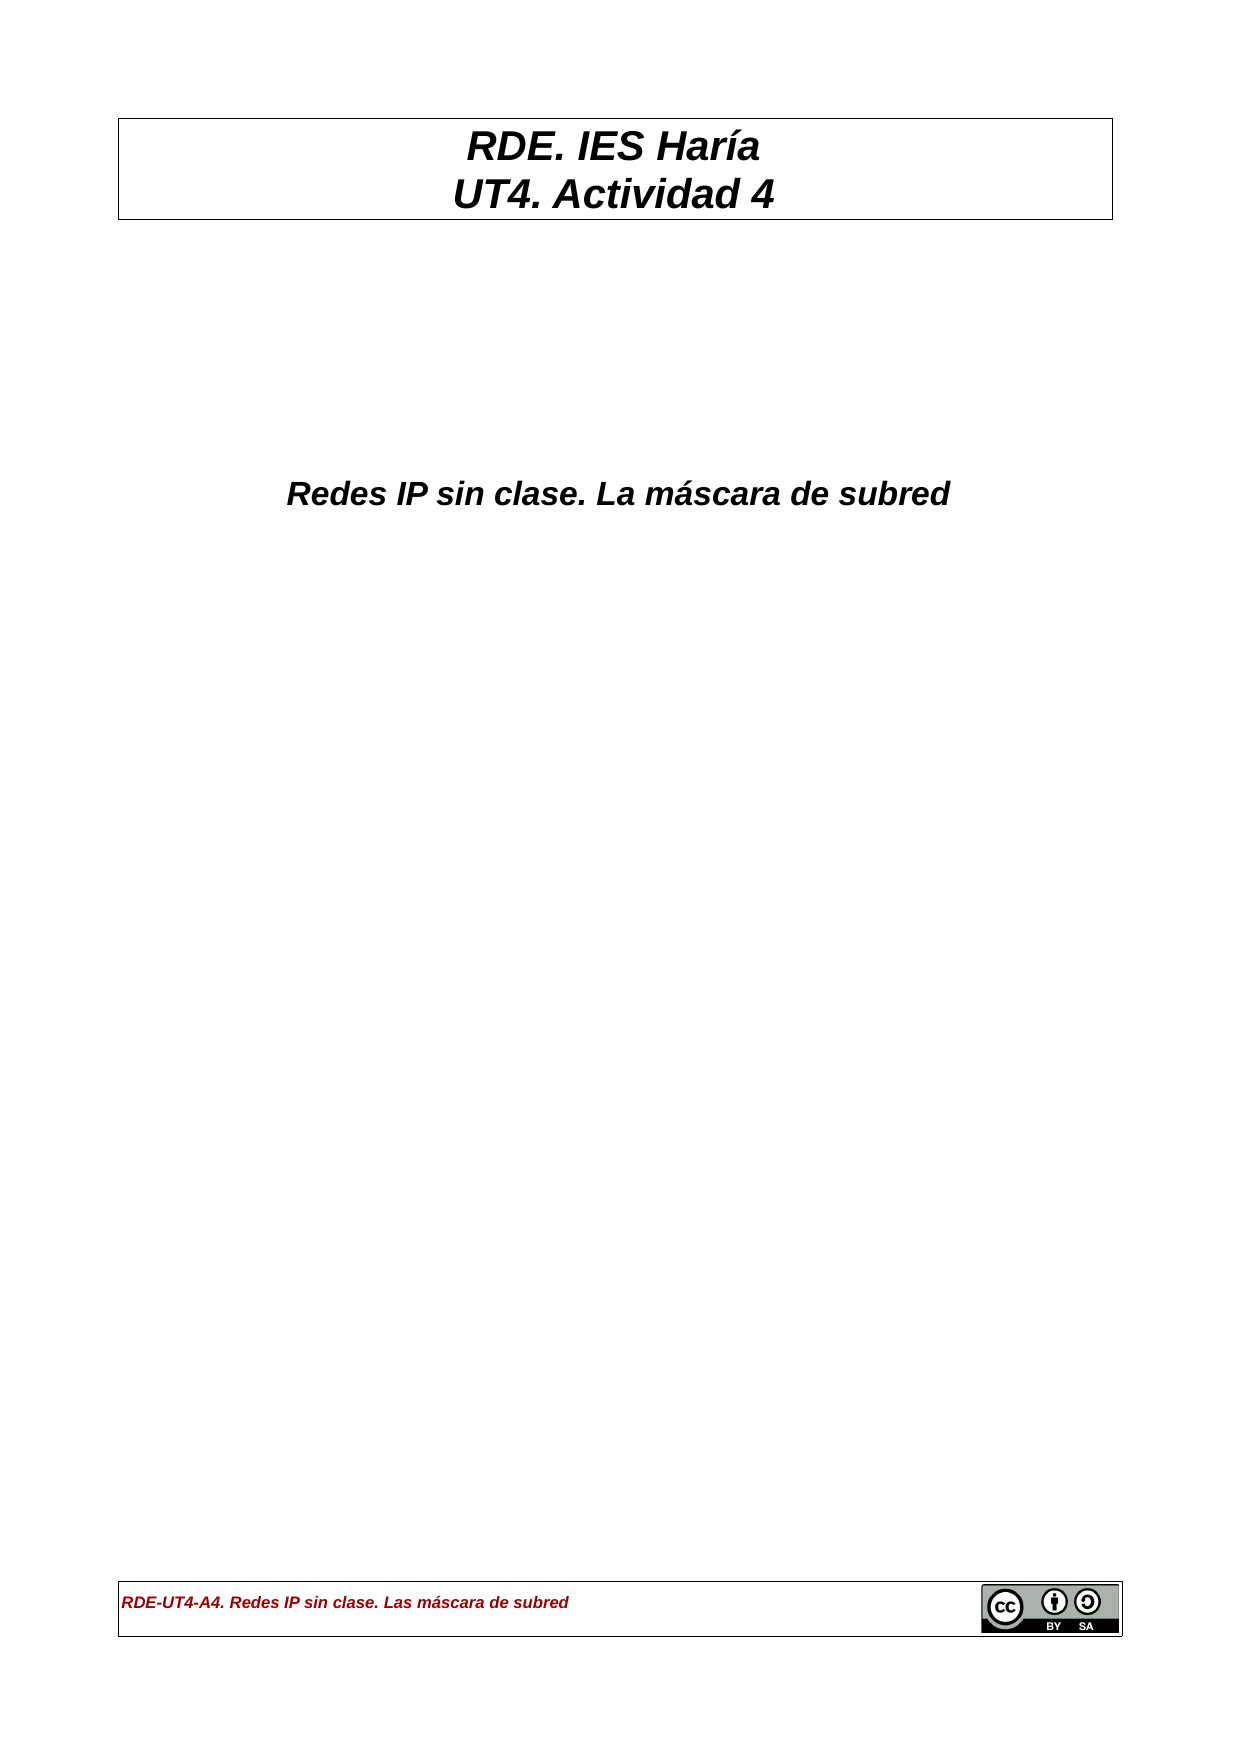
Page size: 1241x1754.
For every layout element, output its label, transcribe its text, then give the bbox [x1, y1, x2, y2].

text UT4. Actividad 4 [119, 166, 1112, 219]
picture [981, 1584, 1119, 1633]
text RDE. IES Haría [119, 119, 1112, 166]
subtitle Redes IP sin clase. La máscara de subred [118, 474, 1122, 512]
